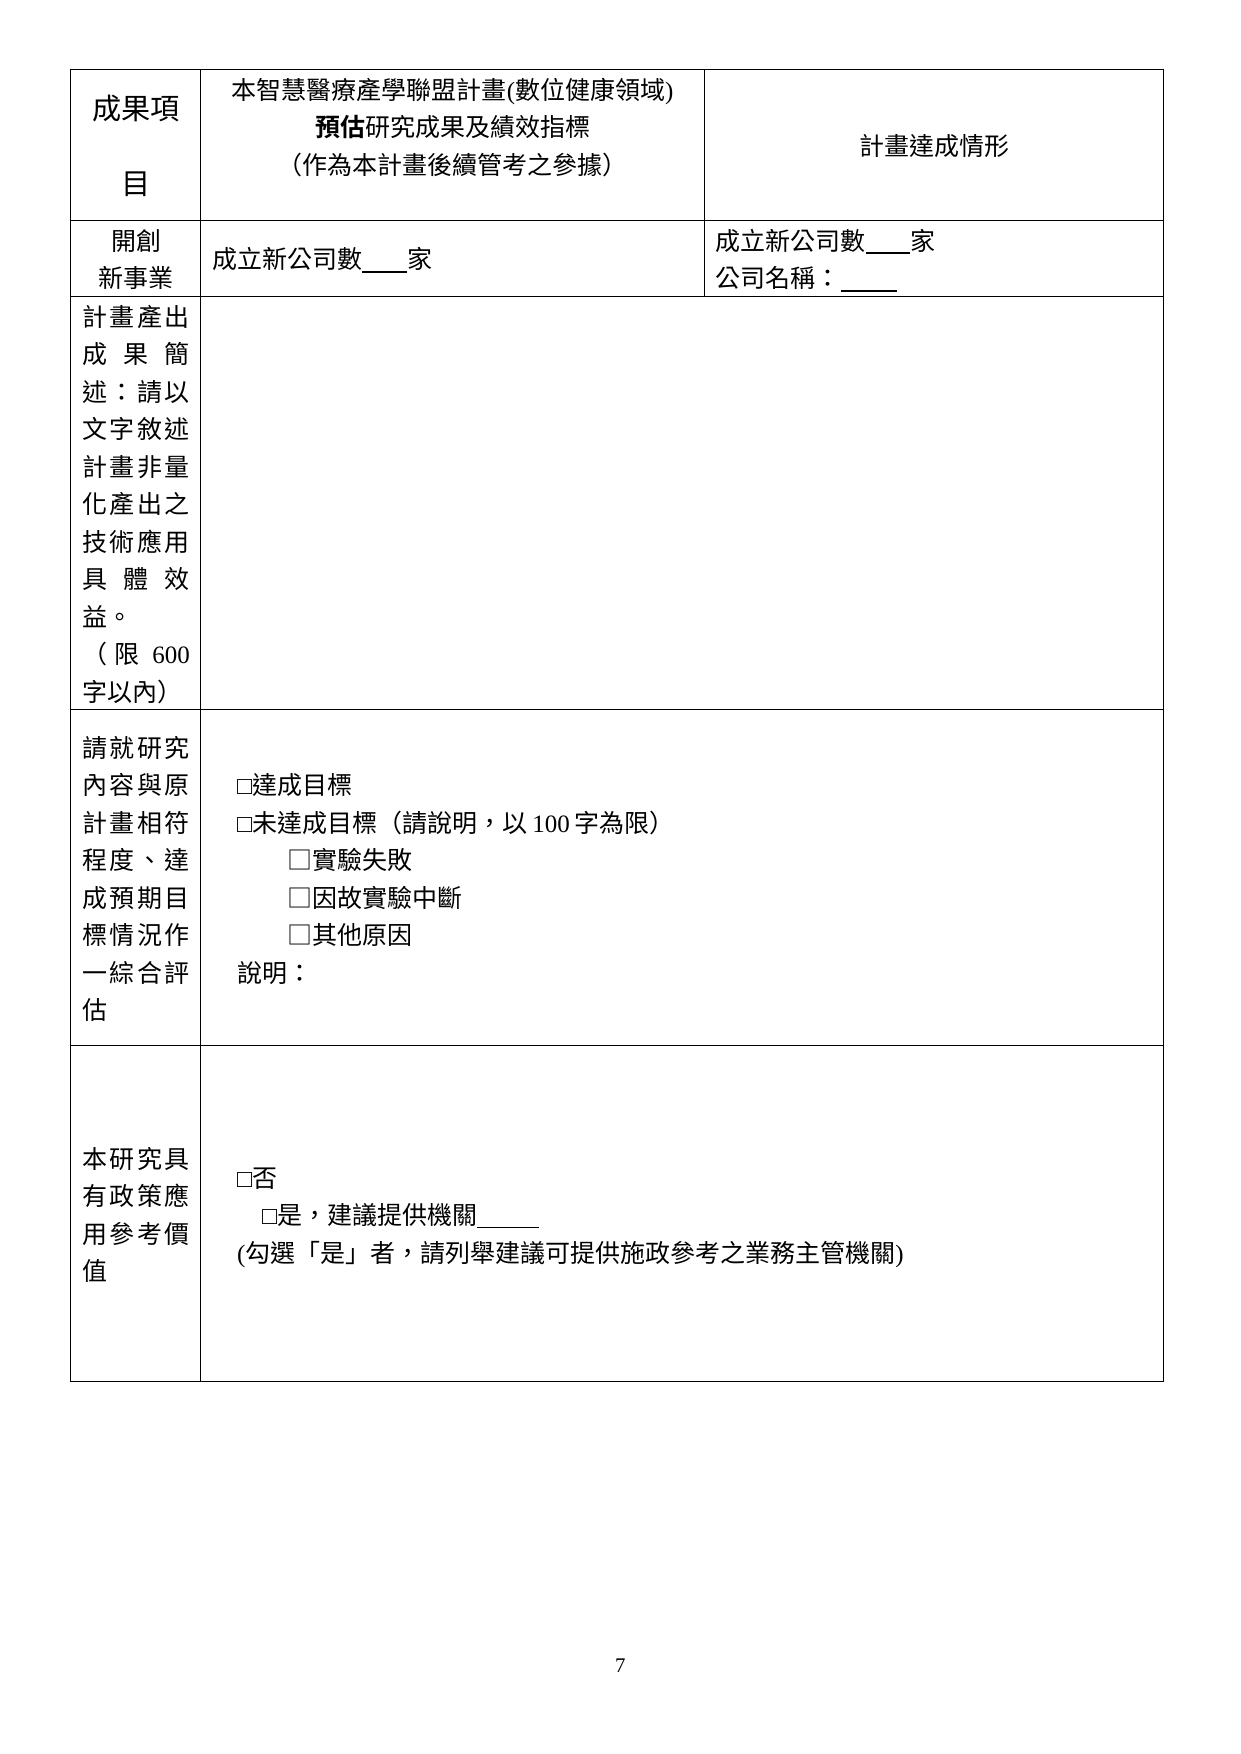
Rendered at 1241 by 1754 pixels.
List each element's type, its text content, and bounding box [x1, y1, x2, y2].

table_cell 請就研究內容與原計畫相符程度、達成預期目標情況作一綜合評估 [71, 710, 200, 1045]
table_cell 成立新公司數 家 [201, 221, 704, 296]
table_cell 本研究具有政策應用參考價值 [71, 1046, 200, 1381]
table_cell □否 □是，建議提供機關 (勾選「是」者，請列舉建議可提供施政參考之業務主管機關) [201, 1046, 1163, 1381]
table_cell [201, 297, 1163, 709]
table_header 成果項目 [71, 70, 200, 219]
table_cell 開創 新事業 [71, 221, 200, 296]
table_header 本智慧醫療產學聯盟計畫(數位健康領域) 預估研究成果及績效指標 （作為本計畫後續管考之參據） [201, 70, 704, 219]
table_header 計畫達成情形 [705, 70, 1163, 219]
table_cell 計畫產出成果簡述：請以文字敘述計畫非量化產出之技術應用具體效益。 （限600字以內） [71, 297, 200, 709]
table_cell 成立新公司數 家 公司名稱： [705, 221, 1163, 296]
table_cell □達成目標 □未達成目標（請說明，以100字為限） □實驗失敗 □因故實驗中斷 □其他原因 說明： [201, 710, 1163, 1045]
